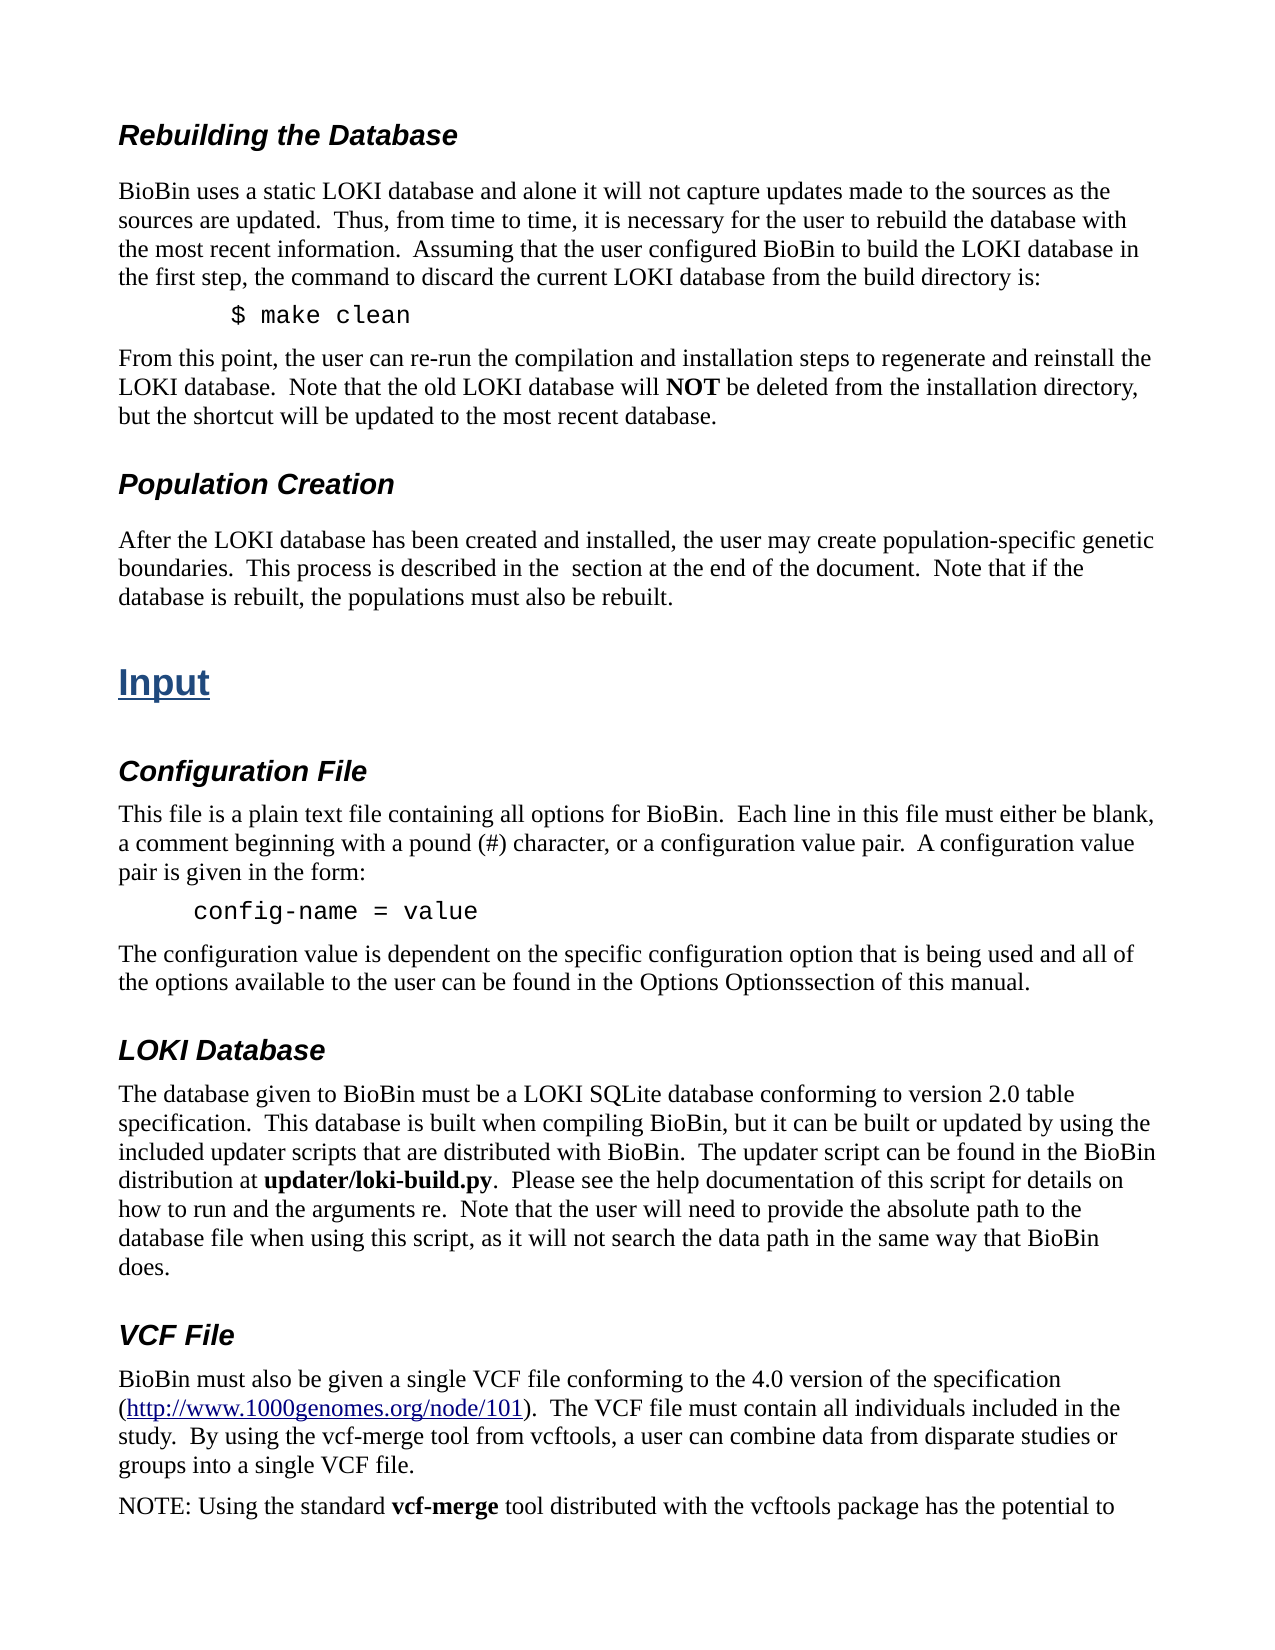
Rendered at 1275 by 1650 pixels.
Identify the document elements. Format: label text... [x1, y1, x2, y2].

text From this point, the user can re-run the compilation and installation steps to regenerate and reinstall the LOKI database. Note that the old LOKI database will NOT be deleted from the installation directory, but the shortcut will be updated to the most recent database. [118, 343, 1157, 430]
subtitle LOKI Database [118, 1033, 1157, 1067]
text After the LOKI database has been created and installed, the user may create population-specific genetic boundaries. This process is described in the section at the end of the document. Note that if the database is rebuilt, the populations must also be rebuilt. [118, 525, 1157, 611]
subtitle Configuration File [118, 753, 1157, 787]
text BioBin must also be given a single VCF file conforming to the 4.0 version of the specification (http://www.1000genomes.org/node/101). The VCF file must contain all individuals included in the study. By using the vcf-merge tool from vcftools, a user can combine data from disparate studies or groups into a single VCF file. [118, 1364, 1157, 1479]
text NOTE: Using the standard vcf-merge tool distributed with the vcftools package has the potential to [118, 1491, 1157, 1520]
text This file is a plain text file containing all options for BioBin. Each line in this file must either be blank, a comment beginning with a pound (#) character, or a configuration value pair. A configuration value pair is given in the form: [118, 799, 1157, 886]
text config-name = value [193, 898, 1157, 927]
text BioBin uses a static LOKI database and alone it will not capture updates made to the sources as the sources are updated. Thus, from time to time, it is necessary for the user to rebuild the database with the most recent information. Assuming that the user configured BioBin to build the LOKI database in the first step, the command to discard the current LOKI database from the build directory is: [118, 176, 1157, 291]
subtitle Rebuilding the Database [118, 118, 1157, 152]
text The database given to BioBin must be a LOKI SQLite database conforming to version 2.0 table specification. This database is built when compiling BioBin, but it can be built or updated by using the included updater scripts that are distributed with BioBin. The updater script can be found in the BioBin distribution at updater/loki-build.py. Please see the help documentation of this script for details on how to run and the arguments re. Note that the user will need to provide the absolute path to the database file when using this script, as it will not search the data path in the same way that BioBin does. [118, 1079, 1157, 1280]
subtitle VCF File [118, 1318, 1157, 1351]
subtitle Population Creation [118, 467, 1157, 500]
text $ make clean [193, 303, 1082, 331]
text The configuration value is dependent on the specific configuration option that is being used and all of the options available to the user can be found in the Options section of this manual. [118, 939, 1157, 996]
subtitle Input [118, 660, 1157, 703]
